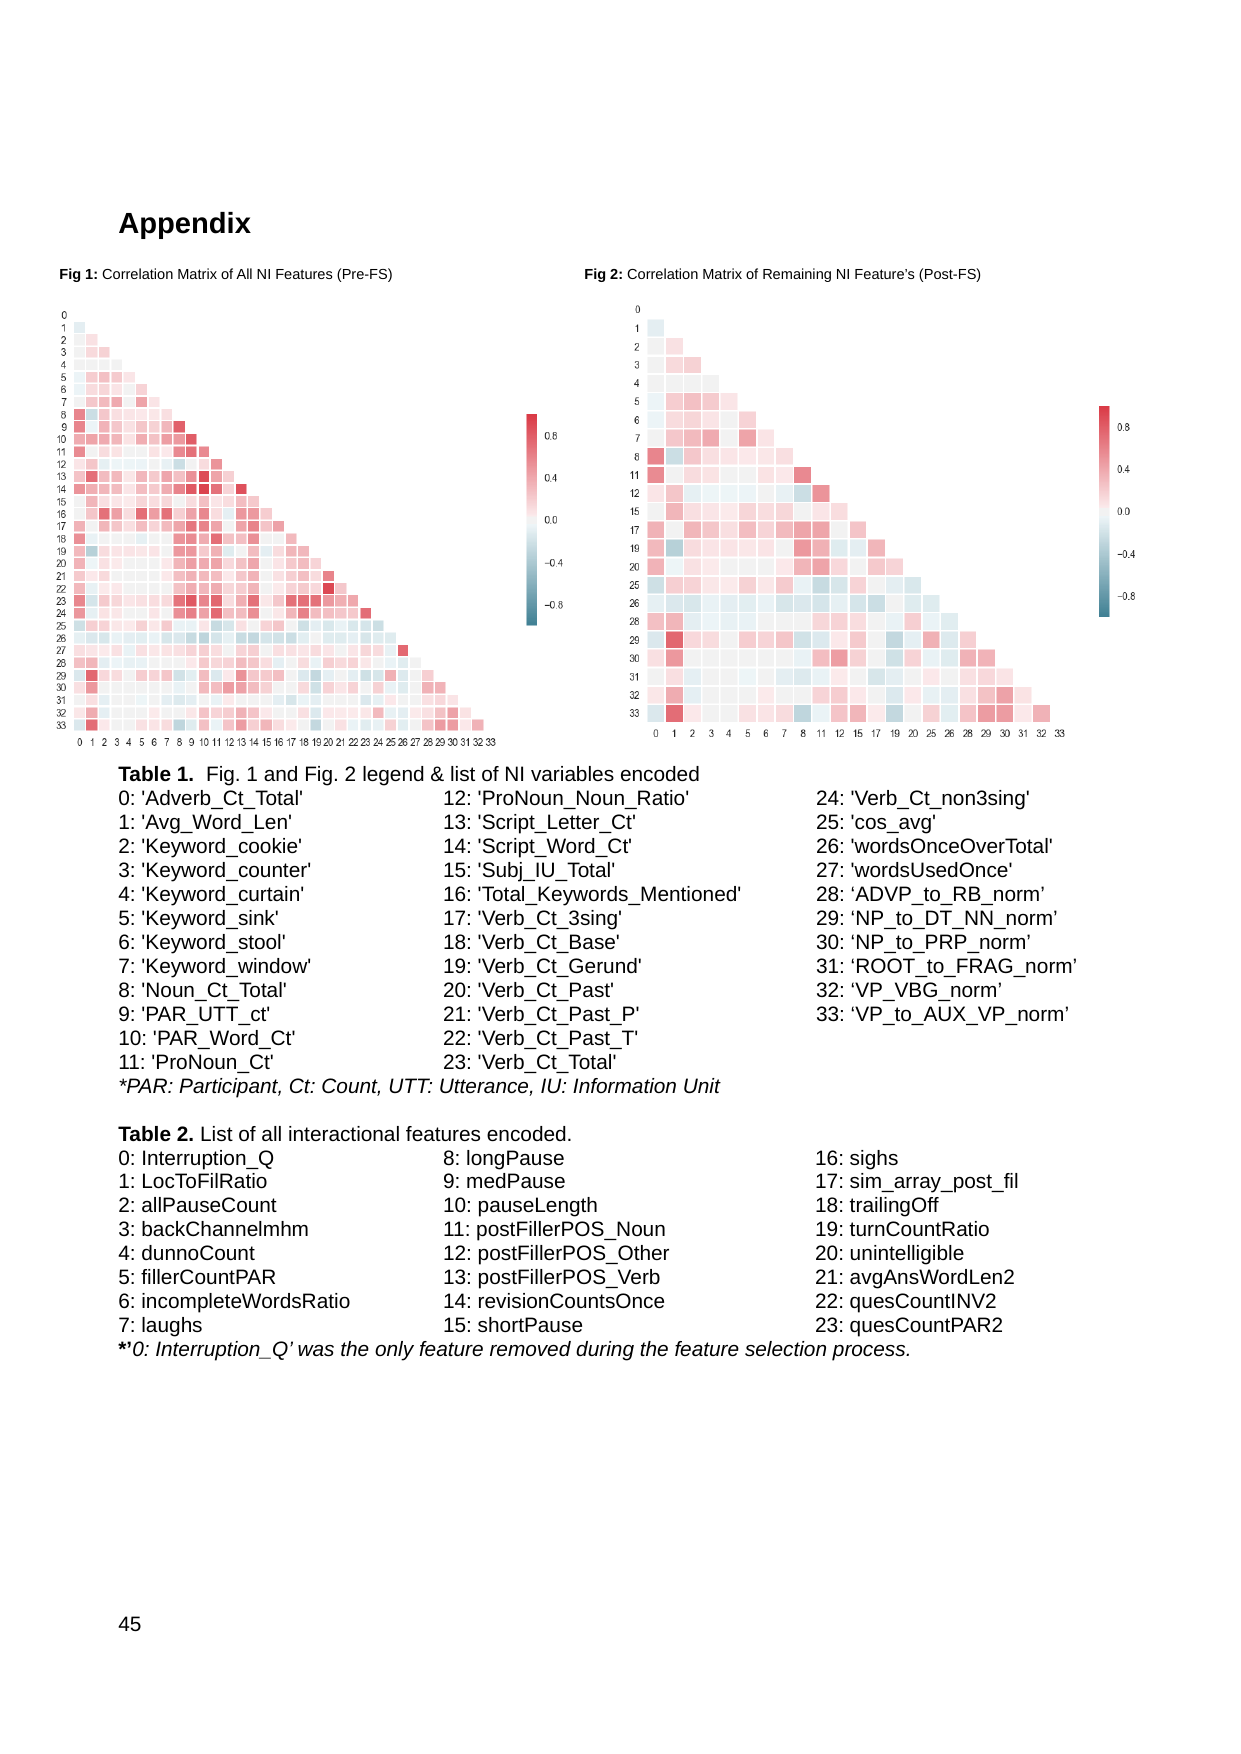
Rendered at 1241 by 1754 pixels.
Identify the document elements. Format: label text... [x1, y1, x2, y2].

table_cell [816, 1026, 1139, 1049]
picture [43, 296, 570, 752]
table_cell 4: dunnoCount [118, 1241, 443, 1265]
table_cell 21: avgAnsWordLen2 [815, 1265, 1122, 1289]
table_cell 6: 'Keyword_stool' [118, 930, 443, 954]
table_cell 23: 'Verb_Ct_Total' [443, 1050, 816, 1073]
table_cell 19: 'Verb_Ct_Gerund' [443, 954, 816, 978]
table_cell 12: postFillerPOS_Other [443, 1241, 815, 1265]
table_cell 29: ‘NP_to_DT_NN_norm’ [816, 906, 1139, 930]
table_cell 20: 'Verb_Ct_Past' [443, 978, 816, 1002]
table_cell 2: allPauseCount [118, 1193, 443, 1217]
table_cell 9: 'PAR_UTT_ct' [118, 1002, 443, 1026]
table_cell 7: 'Keyword_window' [118, 954, 443, 978]
table_cell 7: laughs [118, 1313, 443, 1337]
table_cell 3: 'Keyword_counter' [118, 858, 443, 882]
table_cell 30: ‘NP_to_PRP_norm’ [816, 930, 1139, 954]
table_cell 9: medPause [443, 1169, 815, 1193]
table_cell 15: shortPause [443, 1313, 815, 1337]
table_cell 18: 'Verb_Ct_Base' [443, 930, 816, 954]
table_header 12: 'ProNoun_Noun_Ratio' [443, 786, 816, 810]
table_cell 23: quesCountPAR2 [815, 1313, 1122, 1337]
table_cell 22: quesCountINV2 [815, 1289, 1122, 1313]
text Fig 1: Correlation Matrix of All NI Features (Pre-FS) Fig 2: Correlation Matrix of Remaining NI Feature’s (Post-FS) [59, 264, 1122, 283]
table_header 0: 'Adverb_Ct_Total' [118, 786, 443, 810]
table_cell 21: 'Verb_Ct_Past_P' [443, 1002, 816, 1026]
table_cell 14: 'Script_Word_Ct' [443, 834, 816, 858]
table_cell 22: 'Verb_Ct_Past_T' [443, 1026, 816, 1049]
picture [615, 294, 1149, 746]
text *’0: Interruption_Q’ was the only feature removed during the feature selection process. [118, 1337, 1122, 1361]
table_cell 17: 'Verb_Ct_3sing' [443, 906, 816, 930]
table_cell 20: unintelligible [815, 1241, 1122, 1265]
table_cell 11: 'ProNoun_Ct' [118, 1050, 443, 1073]
table_cell 27: 'wordsUsedOnce' [816, 858, 1139, 882]
table_cell 19: turnCountRatio [815, 1217, 1122, 1241]
table_cell 18: trailingOff [815, 1193, 1122, 1217]
table_cell [816, 1050, 1139, 1073]
table_cell 5: 'Keyword_sink' [118, 906, 443, 930]
text *PAR: Participant, Ct: Count, UTT: Utterance, IU: Information Unit [118, 1073, 1122, 1097]
table_cell 11: postFillerPOS_Noun [443, 1217, 815, 1241]
table_cell 3: backChannelmhm [118, 1217, 443, 1241]
table_header 16: sighs [815, 1145, 1122, 1169]
table_cell 8: 'Noun_Ct_Total' [118, 978, 443, 1002]
table_cell 25: 'cos_avg' [816, 810, 1139, 834]
table_cell 10: 'PAR_Word_Ct' [118, 1026, 443, 1049]
table_cell 1: LocToFilRatio [118, 1169, 443, 1193]
table_cell 28: ‘ADVP_to_RB_norm’ [816, 882, 1139, 906]
table_header 24: 'Verb_Ct_non3sing' [816, 786, 1139, 810]
table_header 0: Interruption_Q [118, 1145, 443, 1169]
table_cell 33: ‘VP_to_AUX_VP_norm’ [816, 1002, 1139, 1026]
table_cell 1: 'Avg_Word_Len' [118, 810, 443, 834]
table_header 8: longPause [443, 1145, 815, 1169]
table_cell 15: 'Subj_IU_Total' [443, 858, 816, 882]
table_cell 13: postFillerPOS_Verb [443, 1265, 815, 1289]
table_cell 4: 'Keyword_curtain' [118, 882, 443, 906]
table_cell 32: ‘VP_VBG_norm’ [816, 978, 1139, 1002]
table_cell 2: 'Keyword_cookie' [118, 834, 443, 858]
table_cell 5: fillerCountPAR [118, 1265, 443, 1289]
table_cell 26: 'wordsOnceOverTotal' [816, 834, 1139, 858]
table_cell 31: ‘ROOT_to_FRAG_norm’ [816, 954, 1139, 978]
text Appendix [118, 206, 1122, 240]
table_cell 17: sim_array_post_fil [815, 1169, 1122, 1193]
table_cell 10: pauseLength [443, 1193, 815, 1217]
table_cell 14: revisionCountsOnce [443, 1289, 815, 1313]
text Table 2. List of all interactional features encoded. [118, 1121, 1122, 1145]
text Table 1. Fig. 1 and Fig. 2 legend & list of NI variables encoded [118, 762, 1122, 786]
table_cell 13: 'Script_Letter_Ct' [443, 810, 816, 834]
table_cell 6: incompleteWordsRatio [118, 1289, 443, 1313]
table_cell 16: 'Total_Keywords_Mentioned' [443, 882, 816, 906]
